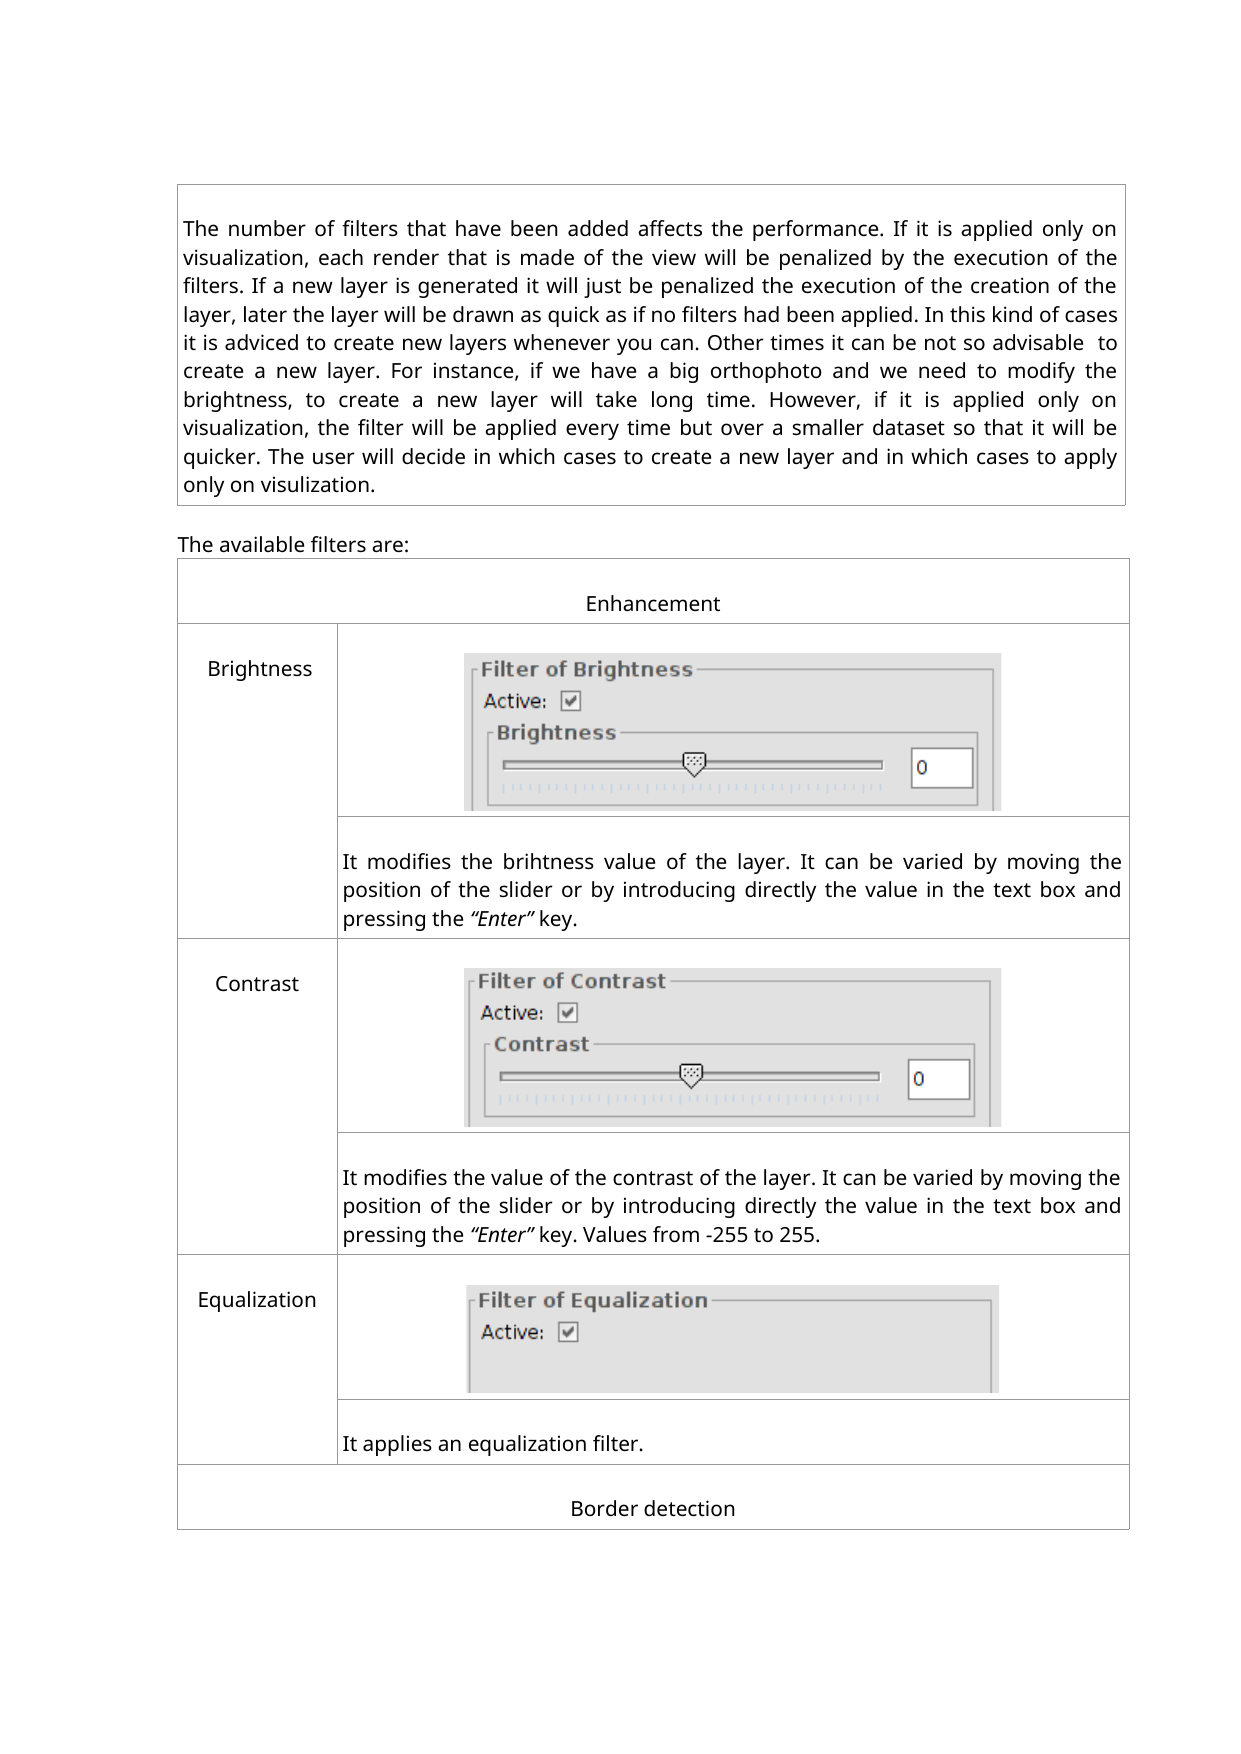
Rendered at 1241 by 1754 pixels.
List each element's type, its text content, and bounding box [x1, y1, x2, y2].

table_cell [338, 939, 1129, 1132]
table_cell [338, 1255, 1129, 1398]
table_header The number of filters that have been added affects the performance. If it is applied only on visualization, each render that is made of the view will be penalized by the execution of the filters. If a new layer is generated it will just be penalized the execution of the creation of the layer, later the layer will be drawn as quick as if no filters had been applied. In this kind of cases it is adviced to create new layers whenever you can. Other times it can be not so advisable to create a new layer. For instance, if we have a big orthophoto and we need to modify the brightness, to create a new layer will take long time. However, if it is applied only on visualization, the filter will be applied every time but over a smaller dataset so that it will be quicker. The user will decide in which cases to create a new layer and in which cases to apply only on visulization. [178, 185, 1125, 504]
picture [464, 653, 1002, 811]
text The available filters are: [177, 530, 1125, 558]
table_cell It modifies the brihtness value of the layer. It can be varied by moving the position of the slider or by introducing directly the value in the text box and pressing the “Enter” key. [338, 817, 1129, 938]
table_cell Contrast [178, 939, 337, 1254]
table_cell It applies an equalization filter. [338, 1400, 1129, 1463]
table_cell Equalization [178, 1255, 337, 1463]
table_cell [338, 624, 1129, 816]
table_header Enhancement [178, 559, 1129, 623]
table_cell Brightness [178, 624, 337, 938]
table_cell It modifies the value of the contrast of the layer. It can be varied by moving the position of the slider or by introducing directly the value in the text box and pressing the “Enter” key. Values from -255 to 255. [338, 1133, 1129, 1254]
table_cell Border detection [178, 1465, 1129, 1528]
picture [464, 968, 1002, 1127]
picture [466, 1285, 1000, 1393]
